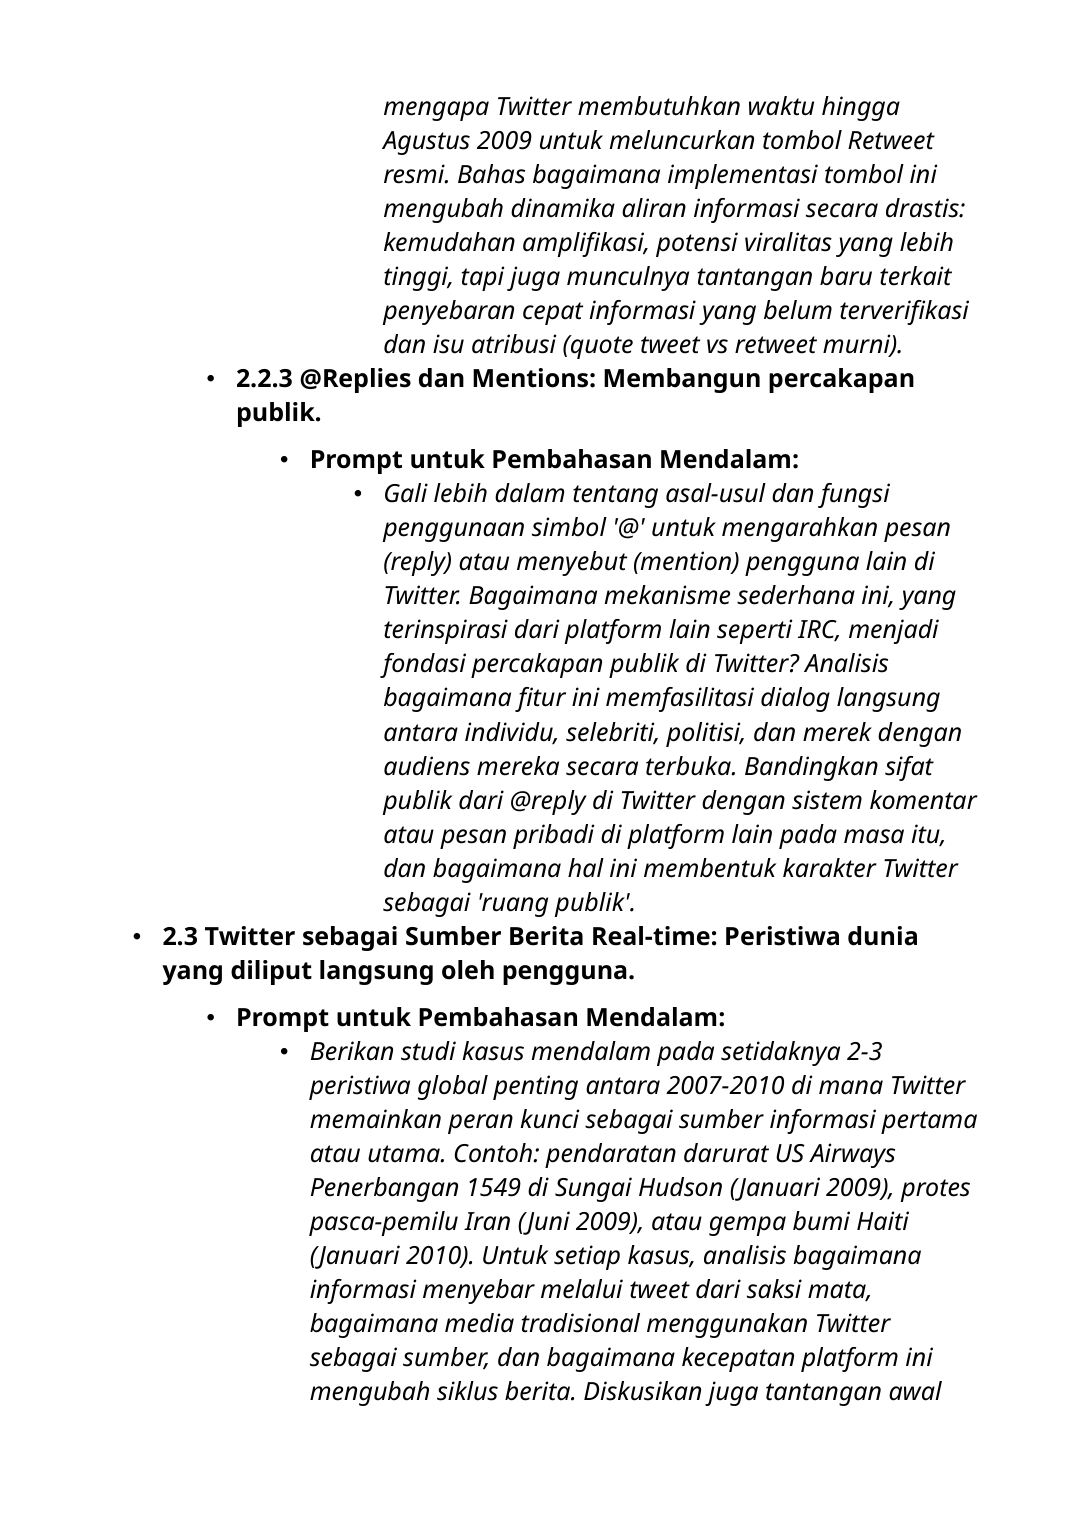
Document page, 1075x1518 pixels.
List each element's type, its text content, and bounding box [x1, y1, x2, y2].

list 2.3 Twitter sebagai Sumber Berita Real-time: Peristiwa dunia yang diliput langsung oleh pengguna. [133, 918, 986, 987]
list Prompt untuk Pembahasan Mendalam: [206, 999, 986, 1033]
list Gali lebih dalam tentang asal-usul dan fungsi penggunaan simbol '@' untuk mengarahkan pesan (reply) atau menyebut (mention) pengguna lain di Twitter. Bagaimana mekanisme sederhana ini, yang terinspirasi dari platform lain seperti IRC, menjadi fondasi percakapan publik di Twitter? Analisis bagaimana fitur ini memfasilitasi dialog langsung antara individu, selebriti, politisi, dan merek dengan audiens mereka secara terbuka. Bandingkan sifat publik dari @reply di Twitter dengan sistem komentar atau pesan pribadi di platform lain pada masa itu, dan bagaimana hal ini membentuk karakter Twitter sebagai 'ruang publik'. [354, 476, 986, 918]
list mengapa Twitter membutuhkan waktu hingga Agustus 2009 untuk meluncurkan tombol Retweet resmi. Bahas bagaimana implementasi tombol ini mengubah dinamika aliran informasi secara drastis: kemudahan amplifikasi, potensi viralitas yang lebih tinggi, tapi juga munculnya tantangan baru terkait penyebaran cepat informasi yang belum terverifikasi dan isu atribusi (quote tweet vs retweet murni). [354, 88, 986, 361]
list 2.2.3 @Replies dan Mentions: Membangun percakapan publik. [206, 361, 986, 429]
list Prompt untuk Pembahasan Mendalam: [280, 442, 986, 476]
list Berikan studi kasus mendalam pada setidaknya 2-3 peristiwa global penting antara 2007-2010 di mana Twitter memainkan peran kunci sebagai sumber informasi pertama atau utama. Contoh: pendaratan darurat US Airways Penerbangan 1549 di Sungai Hudson (Januari 2009), protes pasca-pemilu Iran (Juni 2009), atau gempa bumi Haiti (Januari 2010). Untuk setiap kasus, analisis bagaimana informasi menyebar melalui tweet dari saksi mata, bagaimana media tradisional menggunakan Twitter sebagai sumber, dan bagaimana kecepatan platform ini mengubah siklus berita. Diskusikan juga tantangan awal [280, 1033, 986, 1408]
